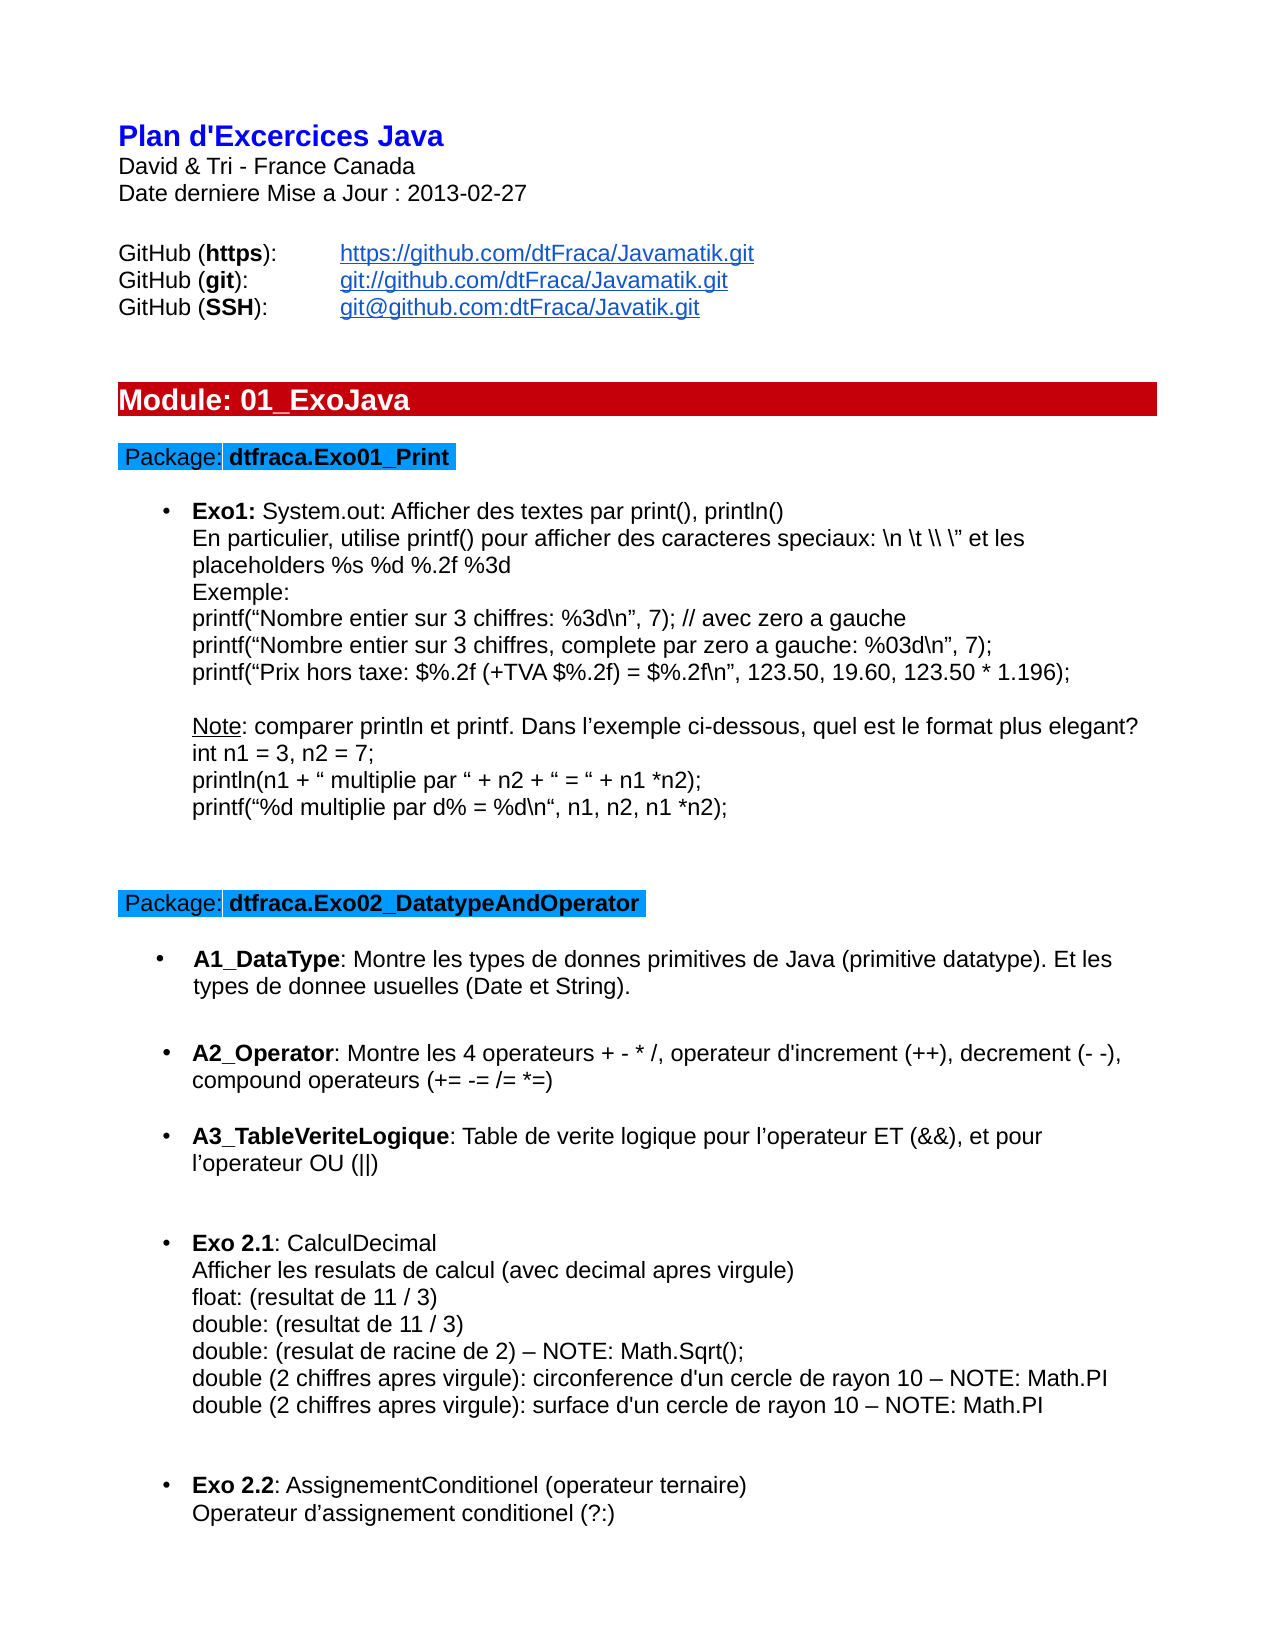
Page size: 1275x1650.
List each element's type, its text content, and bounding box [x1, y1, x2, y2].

list Exo1: System.out: Afficher des textes par print(), println() En particulier, utilise printf() pour afficher des caracteres speciaux: \n \t \\ \” et les placeholders %s %d %.2f %3d Exemple: printf(“Nombre entier sur 3 chiffres: %3d\n”, 7); // avec zero a gauche printf(“Nombre entier sur 3 chiffres, complete par zero a gauche: %03d\n”, 7); printf(“Prix hors taxe: $%.2f (+TVA $%.2f) = $%.2f\n”, 123.50, 19.60, 123.50 * 1.196); Note: comparer println et printf. Dans l’exemple ci-dessous, quel est le format plus elegant? int n1 = 3, n2 = 7; println(n1 + “ multiplie par “ + n2 + “ = “ + n1 *n2); printf(“%d multiplie par d% = %d\n“, n1, n2, n1 *n2); [162, 497, 1157, 820]
list A3_TableVeriteLogique: Table de verite logique pour l’operateur ET (&&), et pour l’operateur OU (||) [162, 1122, 1157, 1230]
text Plan d'Excercices Java David & Tri - France Canada Date derniere Mise a Jour : 2013-02-27 GitHub (https): https://github.com/dtFraca/Javamatik.git GitHub (git): git://github.com/dtFraca/Javamatik.git GitHub (SSH): git@github.com:dtFraca/Javatik.git [118, 118, 1157, 349]
text Package: dtfraca.Exo02_DatatypeAndOperator [118, 890, 1157, 945]
list A1_DataType: Montre les types de donnes primitives de Java (primitive datatype). Et les types de donnee usuelles (Date et String). [156, 945, 1157, 1027]
text Package: dtfraca.Exo01_Print [118, 443, 1157, 470]
text Module: 01_ExoJava [118, 382, 1157, 416]
list Exo 2.2: AssignementConditionel (operateur ternaire) Operateur d’assignement conditionel (?:) [162, 1472, 1157, 1526]
list Exo 2.1: CalculDecimal Afficher les resulats de calcul (avec decimal apres virgule) float: (resultat de 11 / 3) double: (resultat de 11 / 3) double: (resulat de racine de 2) – NOTE: Math.Sqrt(); double (2 chiffres apres virgule): circonference d'un cercle de rayon 10 – NOTE: Math.PI double (2 chiffres apres virgule): surface d'un cercle de rayon 10 – NOTE: Math.PI [162, 1230, 1157, 1472]
list A2_Operator: Montre les 4 operateurs + - * /, operateur d'increment (++), decrement (- -), compound operateurs (+= -= /= *=) [162, 1039, 1157, 1122]
